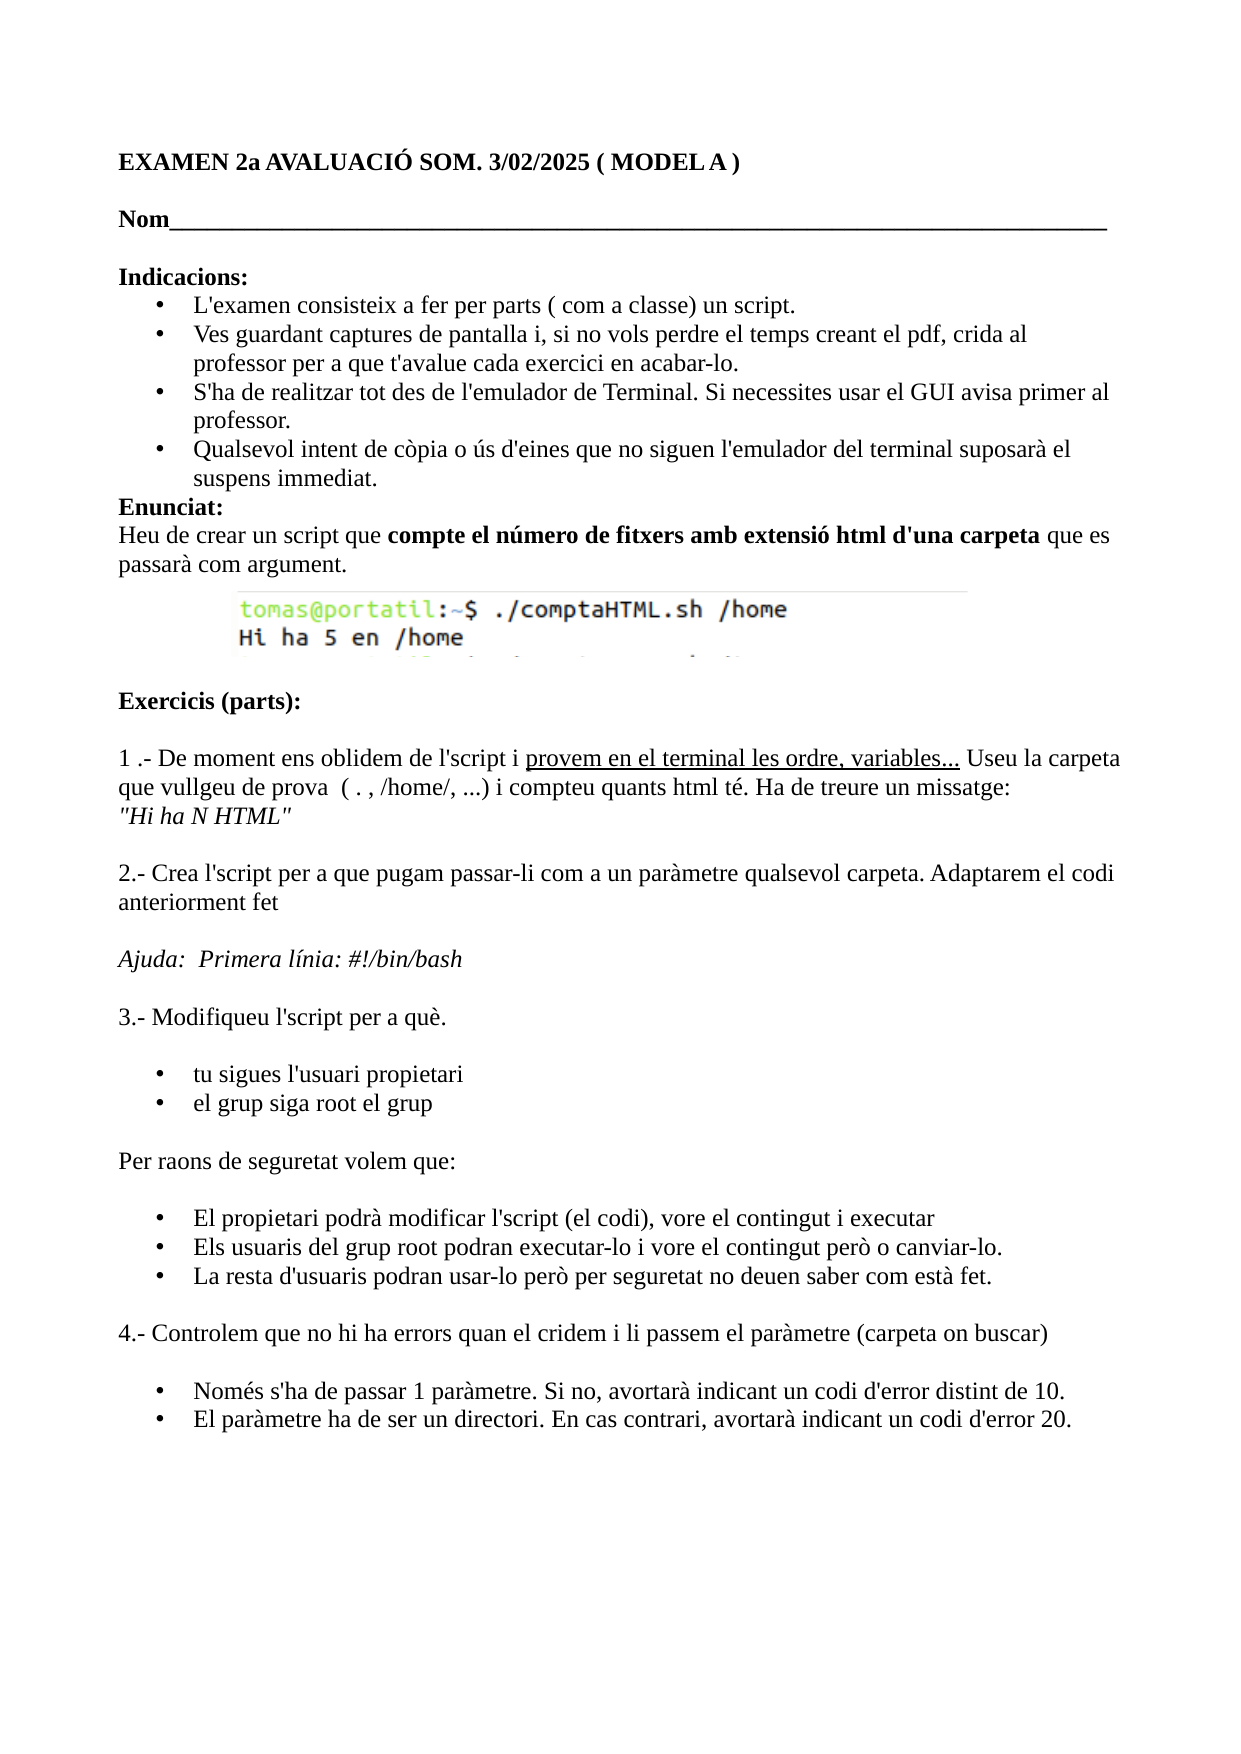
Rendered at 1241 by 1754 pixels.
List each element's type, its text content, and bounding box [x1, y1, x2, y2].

text 4.- Controlem que no hi ha errors quan el cridem i li passem el paràmetre (carpeta on buscar) [118, 1318, 1122, 1347]
list tu sigues l'usuari propietari [156, 1059, 1122, 1088]
text Enunciat: [118, 492, 1122, 521]
list Qualsevol intent de còpia o ús d'eines que no siguen l'emulador del terminal suposarà el suspens immediat. [156, 434, 1122, 492]
text 2.- Crea l'script per a que pugam passar-li com a un paràmetre qualsevol carpeta. Adaptarem el codi anteriorment fet [118, 858, 1122, 916]
list Els usuaris del grup root podran executar-lo i vore el contingut però o canviar-lo. [156, 1232, 1122, 1261]
text Indicacions: [118, 262, 1122, 291]
list L'examen consisteix a fer per parts ( com a classe) un script. [156, 291, 1122, 319]
list El paràmetre ha de ser un directori. En cas contrari, avortarà indicant un codi d'error 20. [156, 1404, 1122, 1433]
list Ves guardant captures de pantalla i, si no vols perdre el temps creant el pdf, crida al professor per a que t'avalue cada exercici en acabar-lo. [156, 319, 1122, 377]
list La resta d'usuaris podran usar-lo però per seguretat no deuen saber com està fet. [156, 1261, 1122, 1289]
text 1 .- De moment ens oblidem de l'script i provem en el terminal les ordre, variables... Useu la carpeta que vullgeu de prova ( . , /home/, ...) i compteu quants html té. Ha de treure un missatge: [118, 743, 1122, 801]
text Per raons de seguretat volem que: [118, 1146, 1122, 1174]
text Ajuda: Primera línia: #!/bin/bash [118, 944, 1122, 973]
text Exercicis (parts): [118, 686, 1122, 714]
list El propietari podrà modificar l'script (el codi), vore el contingut i executar [156, 1203, 1122, 1232]
text EXAMEN 2a AVALUACIÓ SOM. 3/02/2025 ( MODEL A ) [118, 147, 1122, 176]
text Heu de crear un script que compte el número de fitxers amb extensió html d'una carpeta que es passarà com argument. [118, 521, 1122, 578]
list S'ha de realitzar tot des de l'emulador de Terminal. Si necessites usar el GUI avisa primer al professor. [156, 377, 1122, 434]
list Només s'ha de passar 1 paràmetre. Si no, avortarà indicant un codi d'error distint de 10. [156, 1376, 1122, 1404]
text 3.- Modifiqueu l'script per a què. [118, 1002, 1122, 1031]
picture [230, 591, 968, 657]
text "Hi ha N HTML" [118, 801, 1122, 829]
text Nom___________________________________________________________________________ [118, 204, 1122, 233]
list el grup siga root el grup [156, 1088, 1122, 1117]
